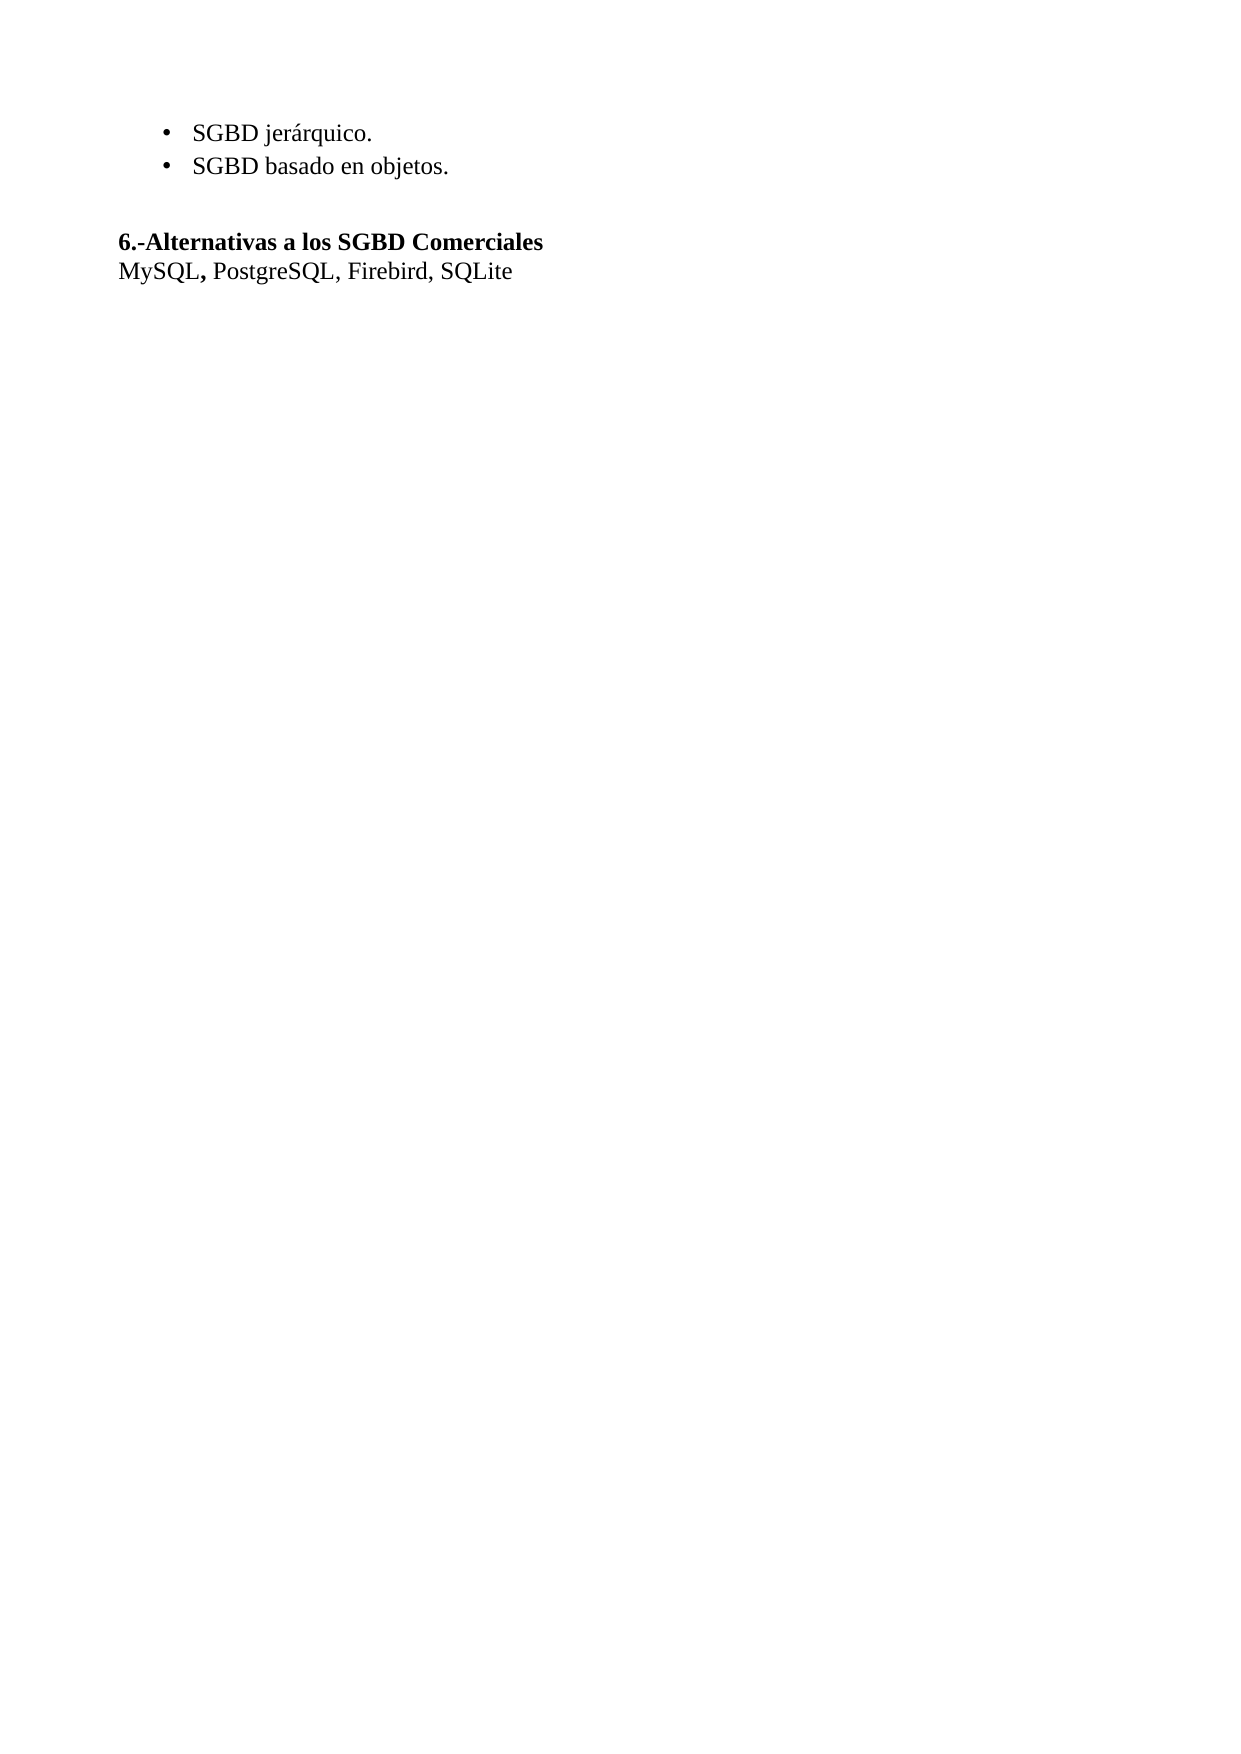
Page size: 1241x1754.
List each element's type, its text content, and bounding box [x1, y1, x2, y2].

list SGBD jerárquico. [162, 118, 1122, 147]
text MySQL, PostgreSQL, Firebird, SQLite [118, 256, 1122, 285]
list SGBD basado en objetos. [162, 151, 1122, 180]
text 6.-Alternativas a los SGBD Comerciales [118, 227, 1122, 256]
